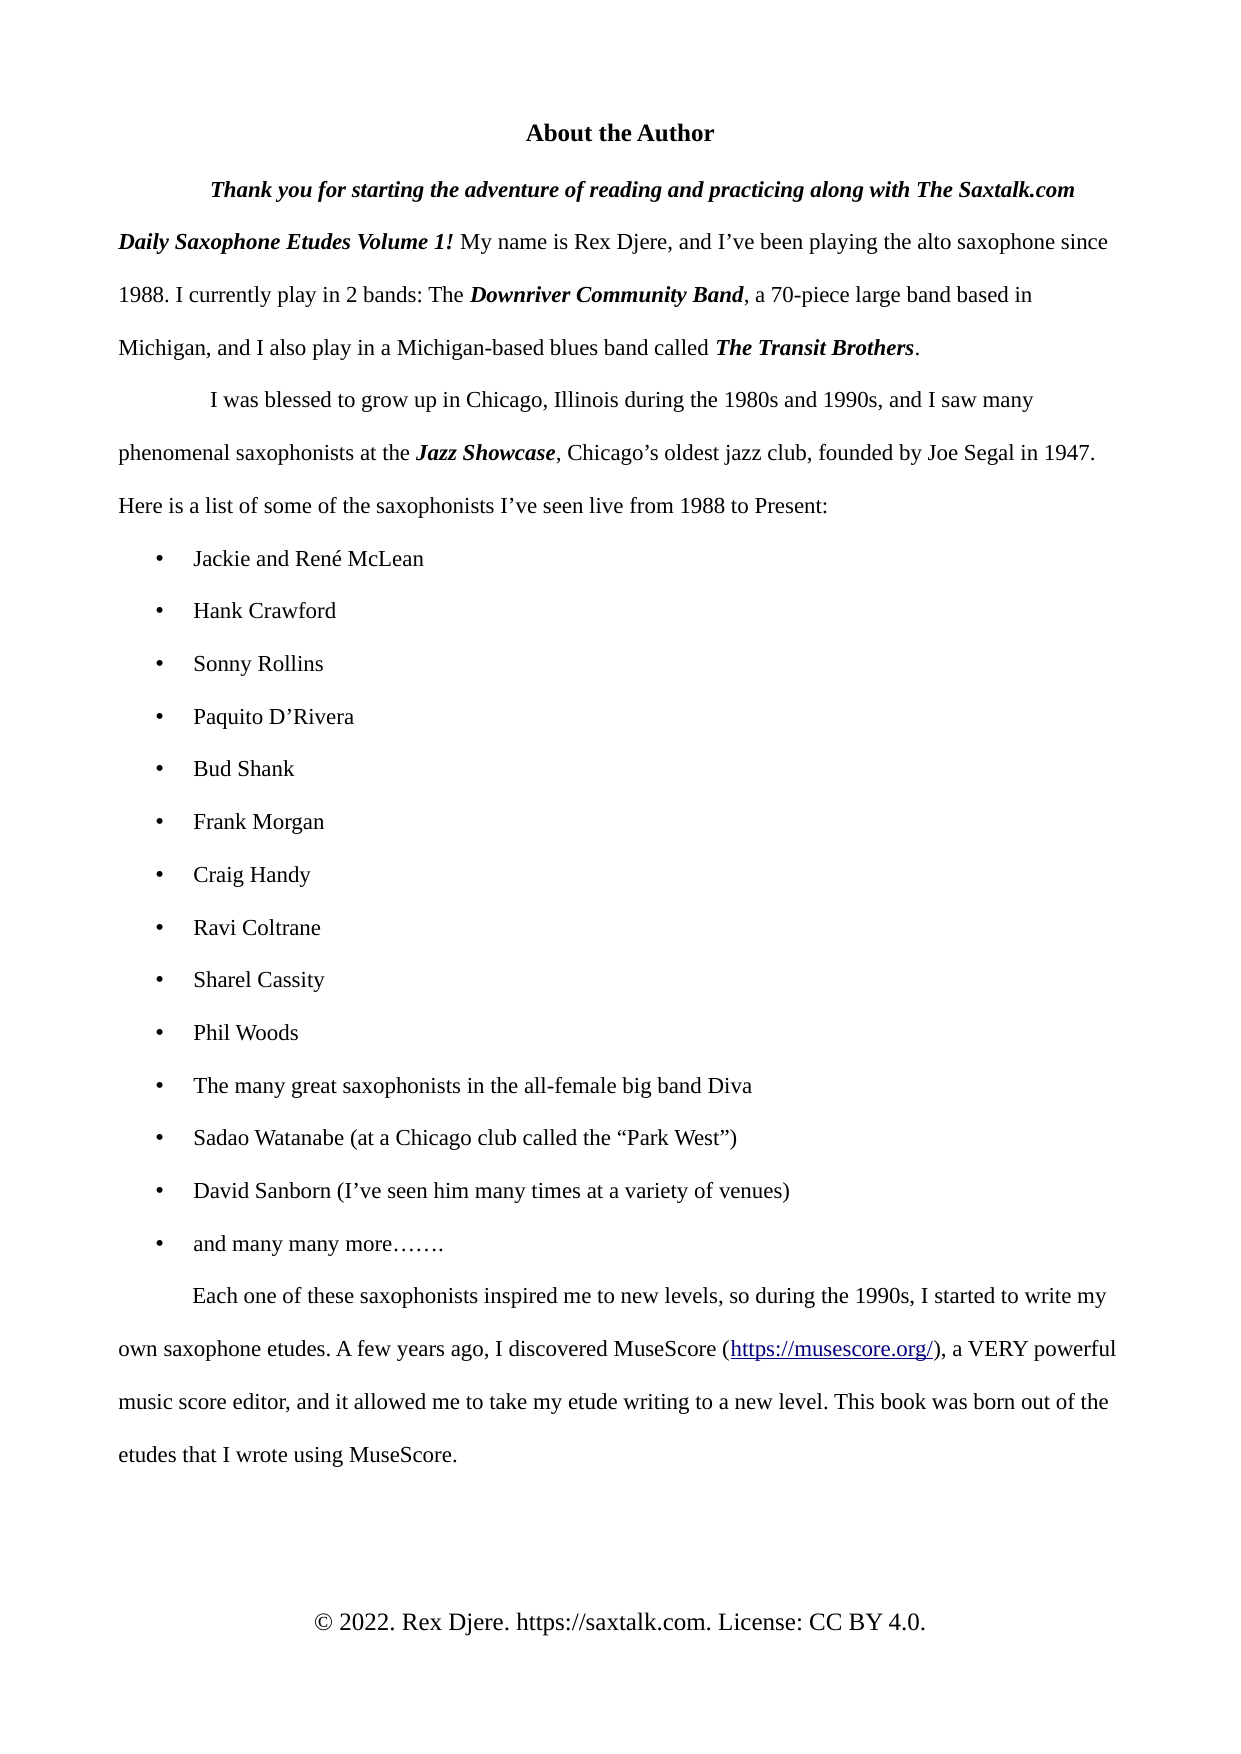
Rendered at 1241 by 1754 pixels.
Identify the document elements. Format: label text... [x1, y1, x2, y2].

list Sharel Cassity [156, 966, 1122, 993]
list Paquito D’Rivera [156, 703, 1122, 729]
list Sadao Watanabe (at a Chicago club called the “Park West”) [156, 1124, 1122, 1151]
list and many many more……. [156, 1230, 1122, 1256]
text About the Author [118, 118, 1122, 147]
list The many great saxophonists in the all-female big band Diva [156, 1072, 1122, 1098]
list Hank Crawford [156, 597, 1122, 624]
list Phil Woods [156, 1019, 1122, 1045]
list Sonny Rollins [156, 650, 1122, 676]
text Each one of these saxophonists inspired me to new levels, so during the 1990s, I started to write my own saxophone etudes. A few years ago, I discovered MuseScore (https://musescore.org/), a VERY powerful music score editor, and it allowed me to take my etude writing to a new level. This book was born out of the etudes that I wrote using MuseScore. [118, 1282, 1122, 1467]
list Jackie and René McLean [156, 544, 1122, 571]
text Thank you for starting the adventure of reading and practicing along with The Saxtalk.com Daily Saxophone Etudes Volume 1! My name is Rex Djere, and I’ve been playing the alto saxophone since 1988. I currently play in 2 bands: The Downriver Community Band, a 70-piece large band based in Michigan, and I also play in a Michigan-based blues band called The Transit Brothers. [118, 176, 1122, 360]
list Frank Morgan [156, 808, 1122, 834]
list Bud Shank [156, 755, 1122, 782]
list Ravi Coltrane [156, 913, 1122, 940]
list Craig Handy [156, 861, 1122, 887]
text I was blessed to grow up in Chicago, Illinois during the 1980s and 1990s, and I saw many phenomenal saxophonists at the Jazz Showcase, Chicago’s oldest jazz club, founded by Joe Segal in 1947. Here is a list of some of the saxophonists I’ve seen live from 1988 to Present: [118, 386, 1122, 518]
list David Sanborn (I’ve seen him many times at a variety of venues) [156, 1177, 1122, 1203]
